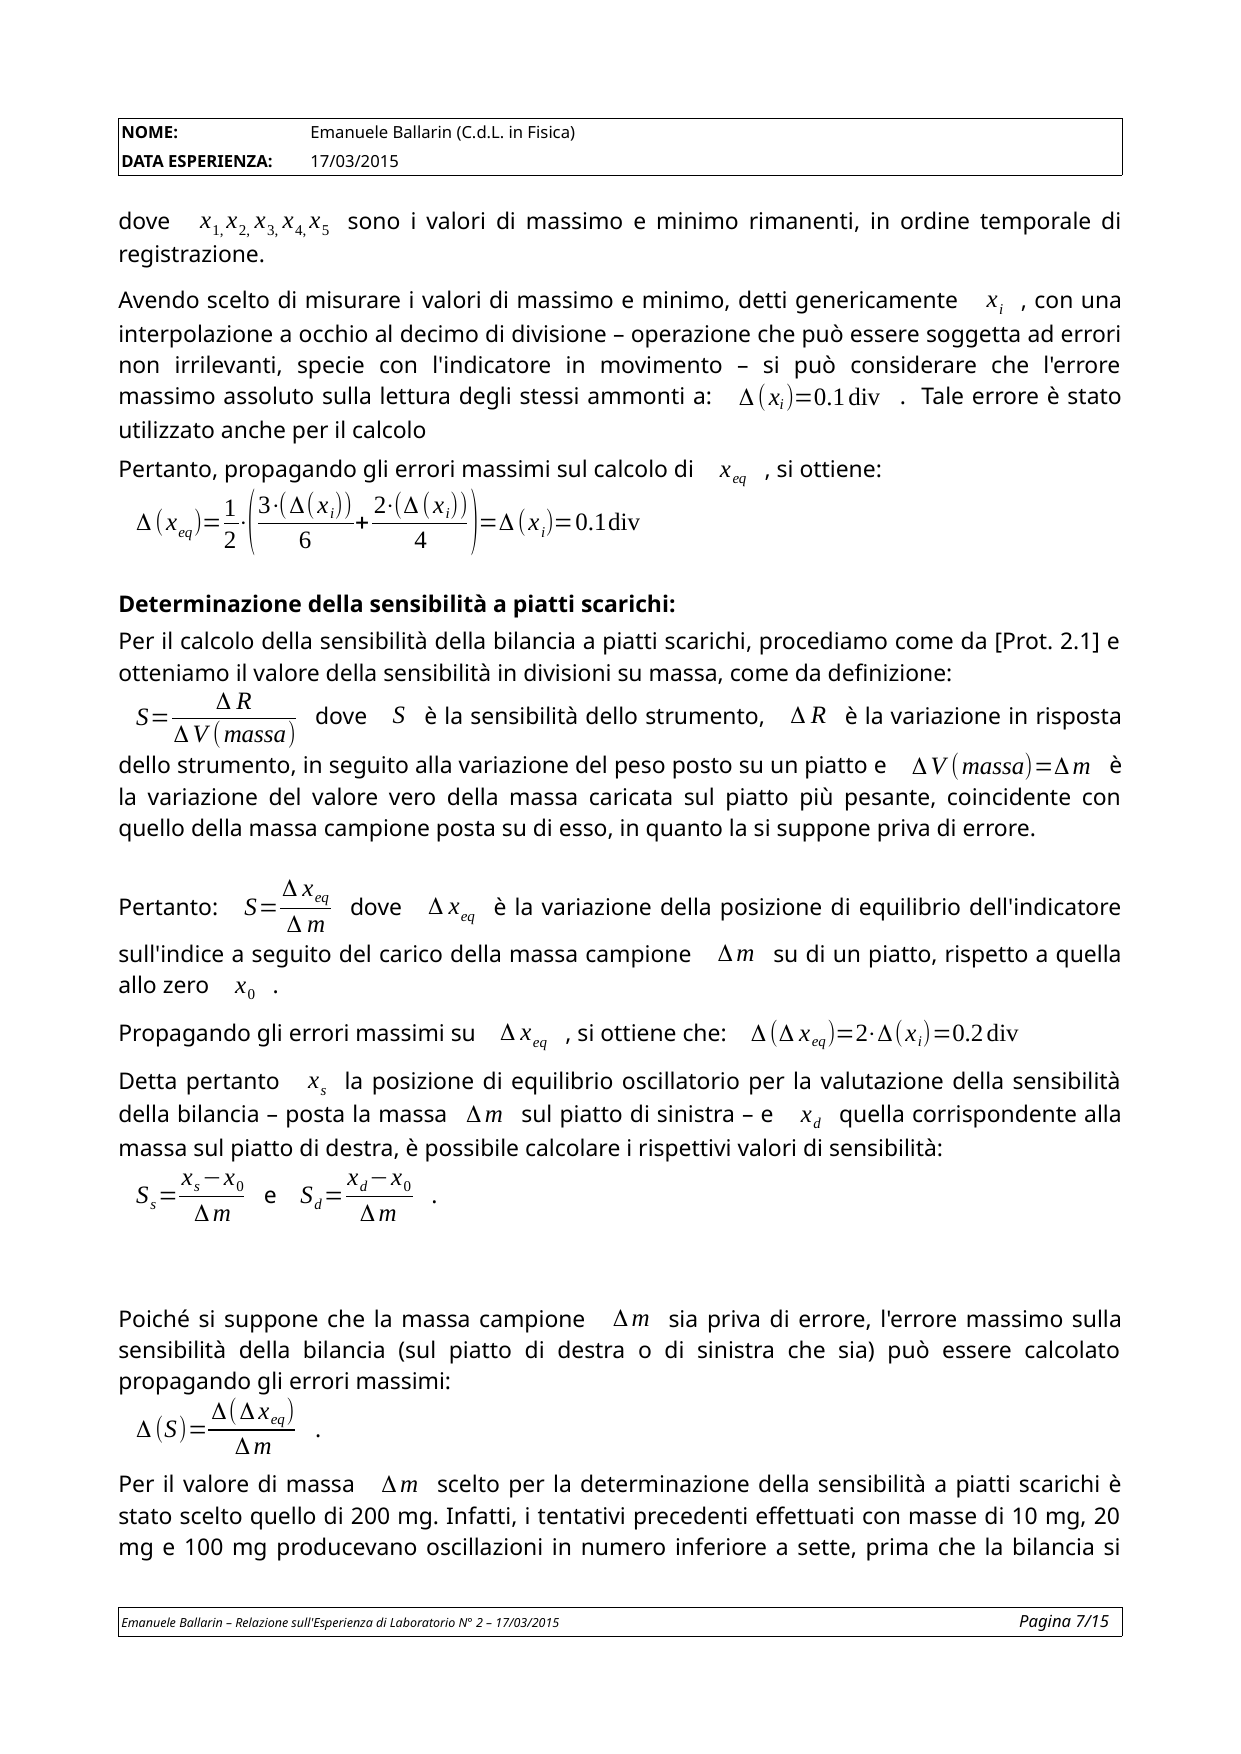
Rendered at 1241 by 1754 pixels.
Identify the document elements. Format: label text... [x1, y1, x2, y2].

text Determinazione della sensibilità a piatti scarichi: [118, 588, 1122, 619]
text Pertanto, propagando gli errori massimi sul calcolo di , si ottiene: [118, 453, 1122, 557]
text Per il calcolo della sensibilità della bilancia a piatti scarichi, procediamo come da [Prot. 2.1] e otteniamo il valore della sensibilità in divisioni su massa, come da definizione: [118, 625, 1122, 688]
text Poiché si suppone che la massa campione sia priva di errore, l'errore massimo sulla sensibilità della bilancia (sul piatto di destra o di sinistra che sia) può essere calcolato propagando gli errori massimi: [118, 1303, 1122, 1396]
text Per il valore di massa scelto per la determinazione della sensibilità a piatti scarichi è stato scelto quello di 200 mg. Infatti, i tentativi precedenti effettuati con masse di 10 mg, 20 mg e 100 mg producevano oscillazioni in numero inferiore a sette, prima che la bilancia si [118, 1468, 1122, 1562]
text e . [118, 1163, 1122, 1226]
text Propagando gli errori massimi su , si ottiene che: [118, 1017, 1122, 1050]
text . [118, 1396, 1122, 1460]
text Pertanto: dove è la variazione della posizione di equilibrio dell'indicatore sull'indice a seguito del carico della massa campione su di un piatto, rispetto a quella allo zero . [118, 875, 1122, 1003]
text dove sono i valori di massimo e minimo rimanenti, in ordine temporale di registrazione. [118, 205, 1122, 270]
text Avendo scelto di misurare i valori di massimo e minimo, detti genericamente , con una interpolazione a occhio al decimo di divisione – operazione che può essere soggetta ad errori non irrilevanti, specie con l'indicatore in movimento – si può considerare che l'errore massimo assoluto sulla lettura degli stessi ammonti a: . Tale errore è stato utilizzato anche per il calcolo [118, 284, 1122, 445]
text Detta pertanto la posizione di equilibrio oscillatorio per la valutazione della sensibilità della bilancia – posta la massasul piatto di sinistra – e quella corrispondente alla massa sul piatto di destra, è possibile calcolare i rispettivi valori di sensibilità: [118, 1064, 1122, 1163]
text dove è la sensibilità dello strumento, è la variazione in risposta dello strumento, in seguito alla variazione del peso posto su un piatto e è la variazione del valore vero della massa caricata sul piatto più pesante, coincidente con quello della massa campione posta su di esso, in quanto la si suppone priva di errore. [118, 688, 1122, 843]
